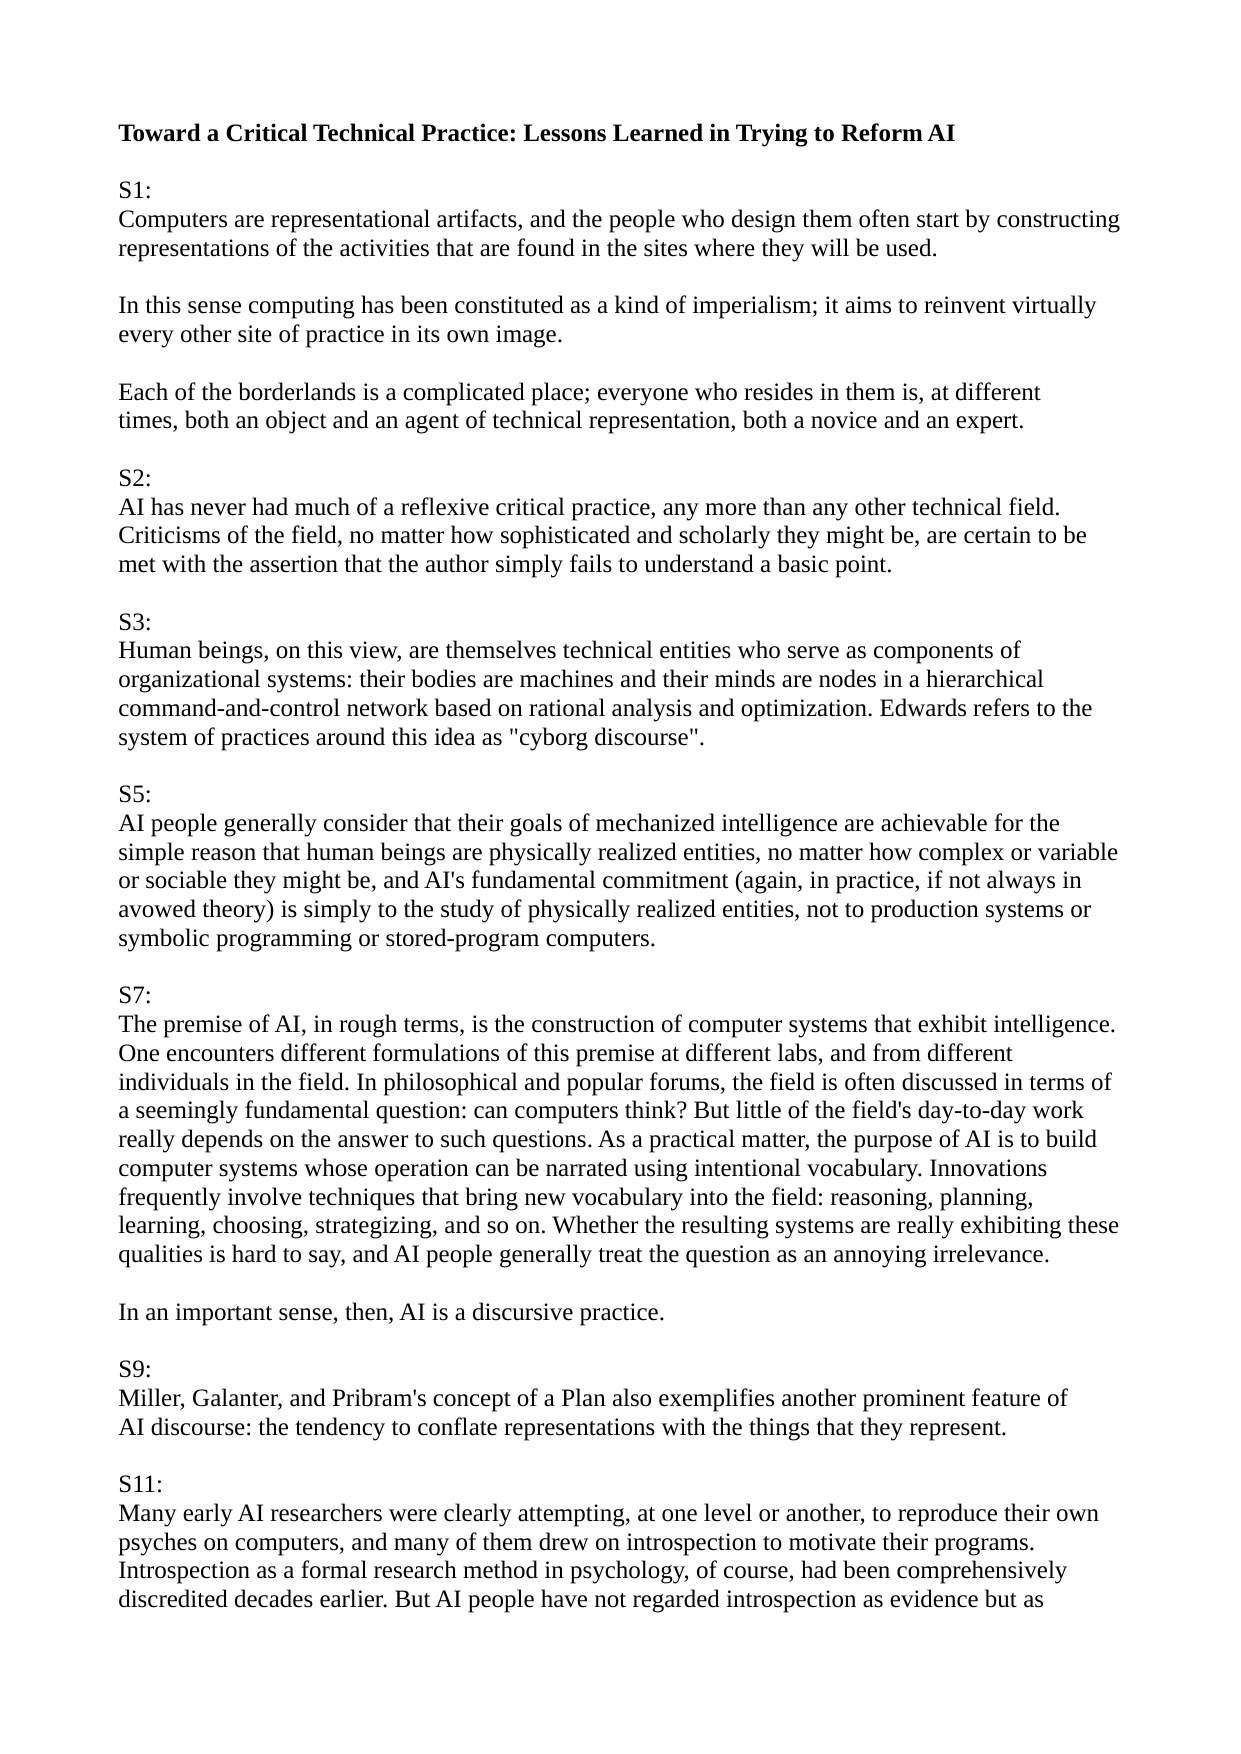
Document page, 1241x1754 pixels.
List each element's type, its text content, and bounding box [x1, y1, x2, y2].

text In an important sense, then, AI is a discursive practice. [118, 1297, 1122, 1326]
text S11: [118, 1469, 1122, 1498]
text S7: [118, 981, 1122, 1009]
text S5: [118, 779, 1122, 808]
text Miller, Galanter, and Pribram's concept of a Plan also exemplifies another prominent feature of [118, 1383, 1122, 1412]
text S2: [118, 463, 1122, 492]
text AI discourse: the tendency to conflate representations with the things that they represent. [118, 1412, 1122, 1441]
text AI has never had much of a reflexive critical practice, any more than any other technical field. Criticisms of the field, no matter how sophisticated and scholarly they might be, are certain to be met with the assertion that the author simply fails to understand a basic point. [118, 492, 1122, 578]
text Each of the borderlands is a complicated place; everyone who resides in them is, at different [118, 377, 1122, 406]
text Human beings, on this view, are themselves technical entities who serve as components of organizational systems: their bodies are machines and their minds are nodes in a hierarchical command-and-control network based on rational analysis and optimization. Edwards refers to the system of practices around this idea as "cyborg discourse". [118, 636, 1122, 751]
text times, both an object and an agent of technical representation, both a novice and an expert. [118, 406, 1122, 434]
text Computers are representational artifacts, and the people who design them often start by constructing representations of the activities that are found in the sites where they will be used. [118, 204, 1122, 262]
text Toward a Critical Technical Practice: Lessons Learned in Trying to Reform AI [118, 118, 1122, 147]
text In this sense computing has been constituted as a kind of imperialism; it aims to reinvent virtually every other site of practice in its own image. [118, 291, 1122, 348]
text AI people generally consider that their goals of mechanized intelligence are achievable for the simple reason that human beings are physically realized entities, no matter how complex or variable or sociable they might be, and AI's fundamental commitment (again, in practice, if not always in avowed theory) is simply to the study of physically realized entities, not to production systems or symbolic programming or stored-program computers. [118, 808, 1122, 952]
text S9: [118, 1354, 1122, 1383]
text Many early AI researchers were clearly attempting, at one level or another, to reproduce their own psyches on computers, and many of them drew on introspection to motivate their programs. Introspection as a formal research method in psychology, of course, had been comprehensively discredited decades earlier. But AI people have not regarded introspection as evidence but as [118, 1498, 1122, 1613]
text S1: [118, 176, 1122, 204]
text The premise of AI, in rough terms, is the construction of computer systems that exhibit intelligence. One encounters different formulations of this premise at different labs, and from different individuals in the field. In philosophical and popular forums, the field is often discussed in terms of a seemingly fundamental question: can computers think? But little of the field's day-to-day work really depends on the answer to such questions. As a practical matter, the purpose of AI is to build computer systems whose operation can be narrated using intentional vocabulary. Innovations frequently involve techniques that bring new vocabulary into the field: reasoning, planning, learning, choosing, strategizing, and so on. Whether the resulting systems are really exhibiting these qualities is hard to say, and AI people generally treat the question as an annoying irrelevance. [118, 1009, 1122, 1268]
text S3: [118, 607, 1122, 636]
